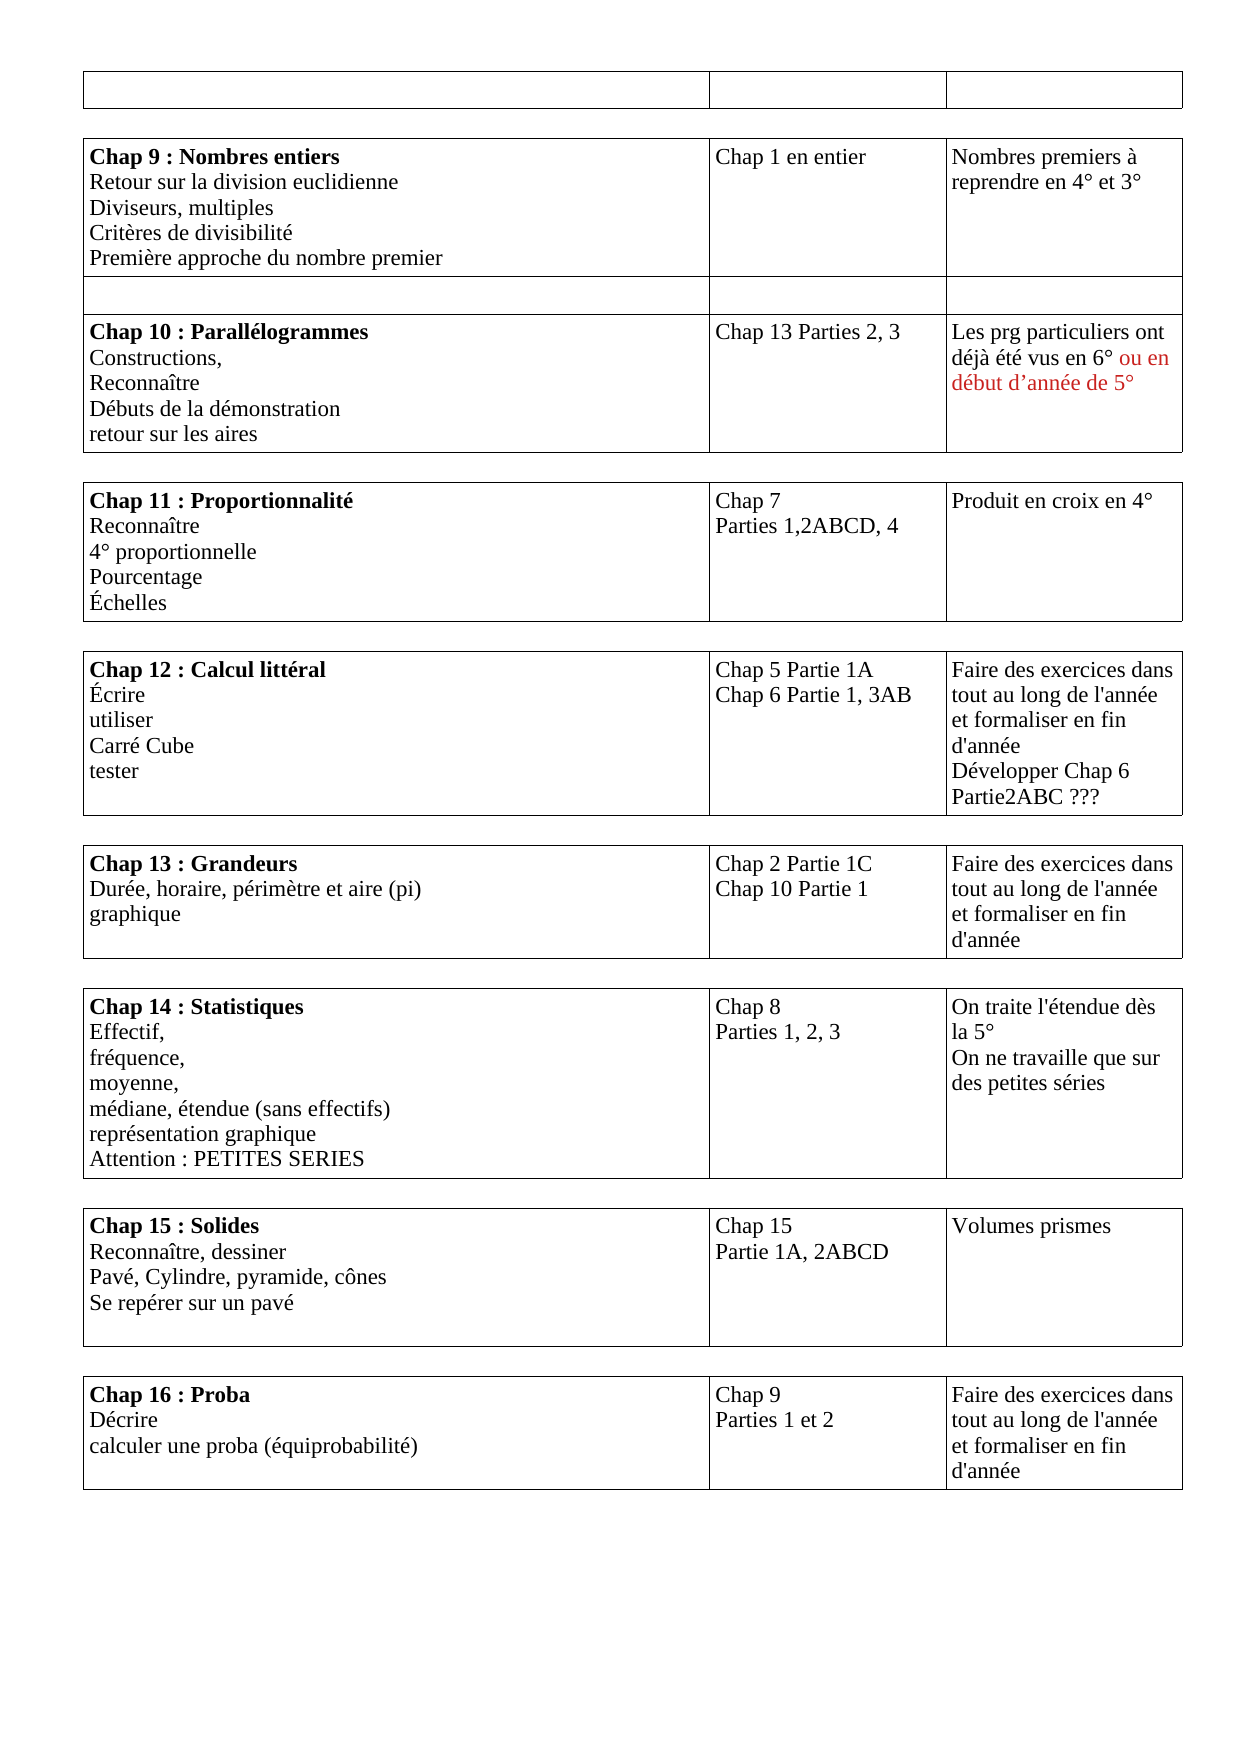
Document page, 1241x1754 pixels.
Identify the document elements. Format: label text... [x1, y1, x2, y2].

table_cell [947, 72, 1182, 108]
table_cell [946, 1347, 1182, 1376]
table_cell [946, 959, 1182, 988]
table_cell Chap 7 Parties 1,2ABCD, 4 [710, 483, 946, 621]
table_cell [710, 109, 946, 138]
table_cell [946, 1179, 1182, 1207]
table_cell [83, 1179, 709, 1207]
table_cell [83, 959, 709, 988]
table_cell Chap 14 : Statistiques Effectif, fréquence, moyenne, médiane, étendue (sans effectifs) représentation graphique Attention : PETITES SERIES [84, 989, 709, 1177]
table_cell [84, 72, 709, 108]
table_cell Faire des exercices dans tout au long de l'année et formaliser en fin d'année Développer Chap 6 Partie2ABC ??? [947, 652, 1182, 815]
table_cell On traite l'étendue dès la 5° On ne travaille que sur des petites séries [947, 989, 1182, 1177]
table_cell [83, 1347, 709, 1376]
table_cell Chap 9 : Nombres entiers Retour sur la division euclidienne Diviseurs, multiples Critères de divisibilité Première approche du nombre premier [84, 139, 709, 276]
table_cell [710, 277, 946, 313]
table_cell Chap 12 : Calcul littéral Écrire utiliser Carré Cube tester [84, 652, 709, 815]
table_cell [946, 453, 1182, 482]
table_cell [710, 1179, 946, 1207]
table_cell Les prg particuliers ont déjà été vus en 6° ou en début d’année de 5° [947, 315, 1182, 452]
table_cell [83, 622, 709, 651]
table_cell Chap 11 : Proportionnalité Reconnaître 4° proportionnelle Pourcentage Échelles [84, 483, 709, 621]
table_cell Chap 15 : Solides Reconnaître, dessiner Pavé, Cylindre, pyramide, cônes Se repérer sur un pavé [84, 1209, 709, 1346]
table_cell [710, 959, 946, 988]
table_cell [710, 453, 946, 482]
table_cell [83, 109, 709, 138]
table_cell Chap 16 : Proba Décrire calculer une proba (équiprobabilité) [84, 1377, 709, 1489]
table_cell Chap 15 Partie 1A, 2ABCD [710, 1209, 946, 1346]
table_cell [946, 109, 1182, 138]
table_cell [84, 277, 709, 313]
table_cell [946, 622, 1182, 651]
table_cell Chap 8 Parties 1, 2, 3 [710, 989, 946, 1177]
table_cell [946, 816, 1182, 845]
table_cell Faire des exercices dans tout au long de l'année et formaliser en fin d'année [947, 846, 1182, 958]
table_cell [83, 816, 709, 845]
table_cell [710, 72, 946, 108]
table_cell Chap 9 Parties 1 et 2 [710, 1377, 946, 1489]
table_cell Volumes prismes [947, 1209, 1182, 1346]
table_cell [83, 453, 709, 482]
table_cell Nombres premiers à reprendre en 4° et 3° [947, 139, 1182, 276]
table_cell [710, 1347, 946, 1376]
table_cell Chap 13 : Grandeurs Durée, horaire, périmètre et aire (pi) graphique [84, 846, 709, 958]
table_cell Produit en croix en 4° [947, 483, 1182, 621]
table_cell [710, 622, 946, 651]
table_cell [947, 277, 1182, 313]
table_cell Chap 13 Parties 2, 3 [710, 315, 946, 452]
table_cell Chap 1 en entier [710, 139, 946, 276]
table_cell Faire des exercices dans tout au long de l'année et formaliser en fin d'année [947, 1377, 1182, 1489]
table_cell [710, 816, 946, 845]
table_cell Chap 10 : Parallélogrammes Constructions, Reconnaître Débuts de la démonstration retour sur les aires [84, 315, 709, 452]
table_cell Chap 5 Partie 1A Chap 6 Partie 1, 3AB [710, 652, 946, 815]
table_cell Chap 2 Partie 1C Chap 10 Partie 1 [710, 846, 946, 958]
